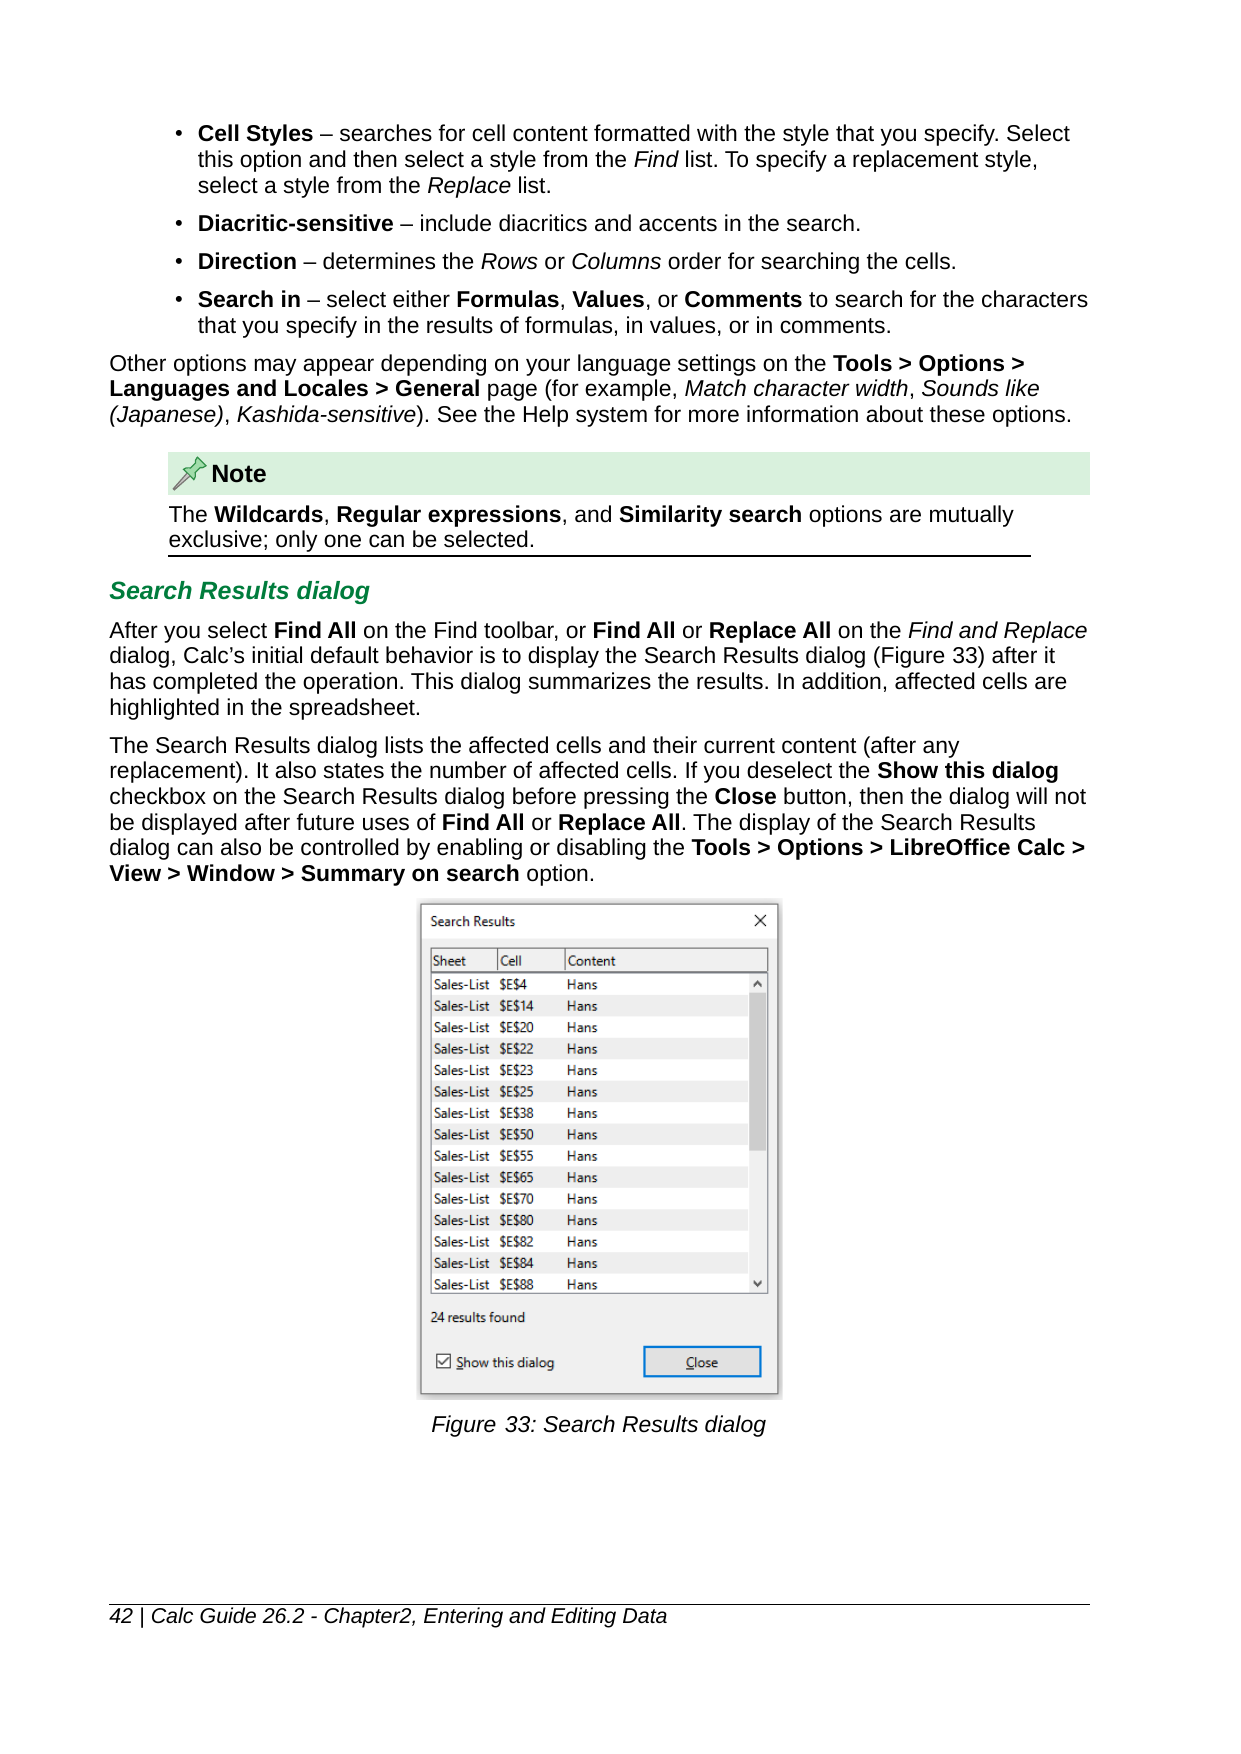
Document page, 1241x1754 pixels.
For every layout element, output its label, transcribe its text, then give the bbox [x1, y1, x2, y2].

text The Search Results dialog lists the affected cells and their current content (after any replacement). It also states the number of affected cells. If you deselect the Show this dialog checkbox on the Search Results dialog before pressing the Close button, then the dialog will not be displayed after future uses of Find All or Replace All. The display of the Search Results dialog can also be controlled by enabling or disabling the Tools > Options > LibreOffice Calc > View > Window > Summary on search option. [109, 732, 1090, 886]
text After you select Find All on the Find toolbar, or Find All or Replace All on the Find and Replace dialog, Calc’s initial default behavior is to display the Search Results dialog (Figure 33) after it has completed the operation. This dialog summarizes the results. In addition, affected cells are highlighted in the spreadsheet. [109, 617, 1090, 720]
text Other options may appear depending on your language settings on the Tools > Options > Languages and Locales > General page (for example, Match character width, Sounds like (Japanese), Kashida-sensitive). See the Help system for more information about these options. [109, 350, 1090, 427]
subtitle Note [168, 452, 1090, 495]
text Figure 33: Search Results dialog [416, 1412, 783, 1437]
picture [416, 898, 783, 1400]
list Diacritic-sensitive – include diacritics and accents in the search. [183, 210, 1090, 236]
list Cell Styles – searches for cell content formatted with the style that you specify. Select this option and then select a style from the Find list. To specify a replacement style, select a style from the Replace list. [183, 121, 1090, 198]
subtitle Search Results dialog [109, 577, 1090, 605]
text The Wildcards, Regular expressions, and Similarity search options are mutually exclusive; only one can be selected. [168, 501, 1031, 555]
list Direction – determines the Rows or Columns order for searching the cells. [183, 248, 1090, 274]
list Search in – select either Formulas, Values, or Comments to search for the characters that you specify in the results of formulas, in values, or in comments. [183, 287, 1090, 338]
